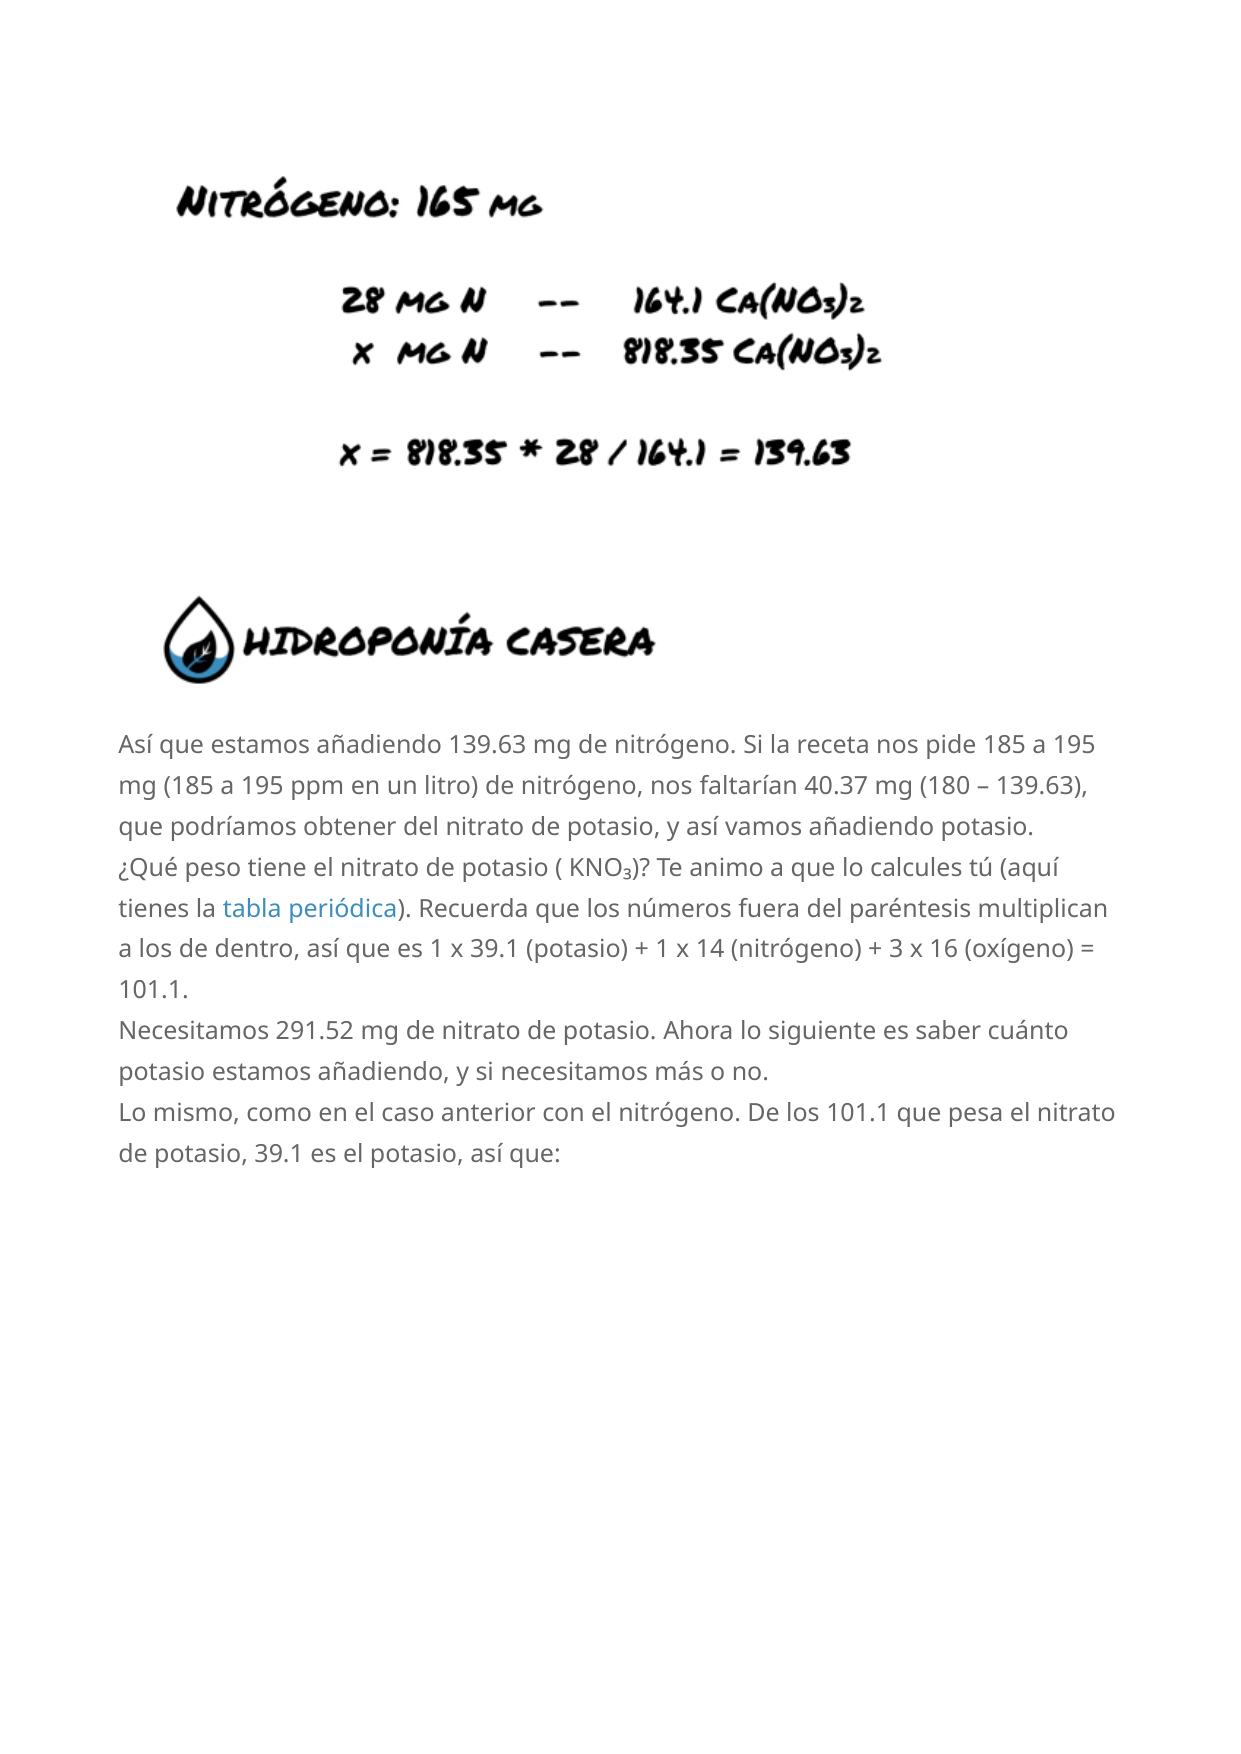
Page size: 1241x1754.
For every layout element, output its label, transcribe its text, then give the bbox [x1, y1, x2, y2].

picture [146, 146, 1023, 694]
text Lo mismo, como en el caso anterior con el nitrógeno. De los 101.1 que pesa el nitrato de potasio, 39.1 es el potasio, así que: [118, 1094, 1122, 1169]
text Así que estamos añadiendo 139.63 mg de nitrógeno. Si la receta nos pide 185 a 195 mg (185 a 195 ppm en un litro) de nitrógeno, nos faltarían 40.37 mg (180 – 139.63), que podríamos obtener del nitrato de potasio, y así vamos añadiendo potasio. [118, 727, 1122, 843]
text ¿Qué peso tiene el nitrato de potasio ( KNO₃)? Te animo a que lo calcules tú (aquí tienes la tabla periódica). Recuerda que los números fuera del paréntesis multiplican a los de dentro, así que es 1 x 39.1 (potasio) + 1 x 14 (nitrógeno) + 3 x 16 (oxígeno) = 101.1. [118, 849, 1122, 1006]
text Necesitamos 291.52 mg de nitrato de potasio. Ahora lo siguiente es saber cuánto potasio estamos añadiendo, y si necesitamos más o no. [118, 1013, 1122, 1088]
